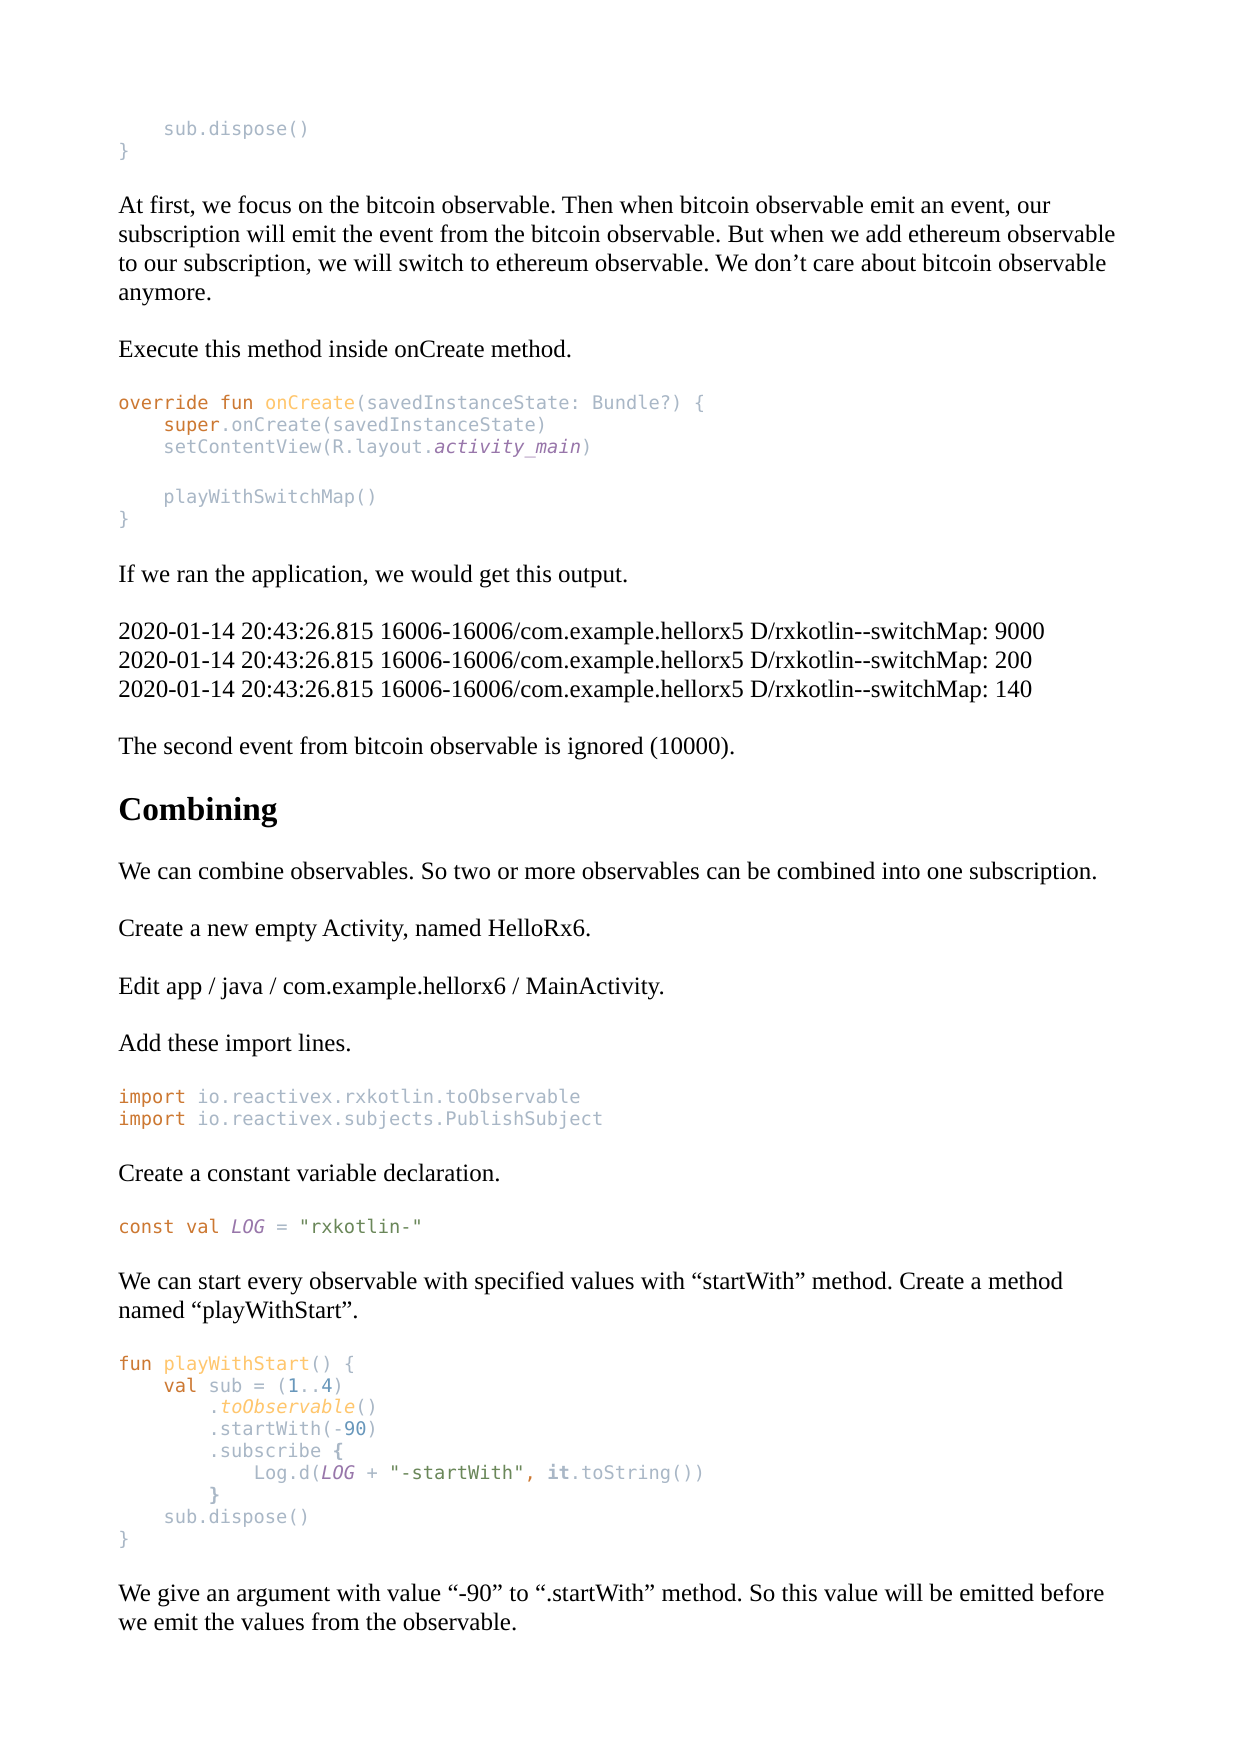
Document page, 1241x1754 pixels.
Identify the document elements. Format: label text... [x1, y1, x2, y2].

text We can start every observable with specified values with “startWith” method. Create a method named “playWithStart”. [118, 1266, 1122, 1324]
text If we ran the application, we would get this output. [118, 559, 1122, 587]
text Add these import lines. [118, 1028, 1122, 1057]
text const val LOG = "rxkotlin-" [118, 1216, 1122, 1238]
text We give an argument with value “-90” to “.startWith” method. So this value will be emitted before we emit the values from the observable. [118, 1578, 1122, 1636]
text 2020-01-14 20:43:26.815 16006-16006/com.example.hellorx5 D/rxkotlin--switchMap: 140 [118, 674, 1122, 702]
text At first, we focus on the bitcoin observable. Then when bitcoin observable emit an event, our subscription will emit the event from the bitcoin observable. But when we add ethereum observable to our subscription, we will switch to ethereum observable. We don’t care about bitcoin observable anymore. [118, 191, 1122, 306]
text sub.dispose() } [118, 118, 1122, 162]
text Create a constant variable declaration. [118, 1158, 1122, 1187]
text 2020-01-14 20:43:26.815 16006-16006/com.example.hellorx5 D/rxkotlin--switchMap: 200 [118, 645, 1122, 674]
text We can combine observables. So two or more observables can be combined into one subscription. [118, 856, 1122, 884]
text The second event from bitcoin observable is ignored (10000). [118, 731, 1122, 760]
text Create a new empty Activity, named HelloRx6. [118, 913, 1122, 942]
text Execute this method inside onCreate method. [118, 334, 1122, 363]
text fun playWithStart() { val sub = (1..4) .toObservable() .startWith(-90) .subscribe { Log.d(LOG + "-startWith", it.toString()) } sub.dispose() } [118, 1353, 1122, 1549]
text Combining [118, 789, 1122, 827]
text 2020-01-14 20:43:26.815 16006-16006/com.example.hellorx5 D/rxkotlin--switchMap: 9000 [118, 616, 1122, 645]
text Edit app / java / com.example.hellorx6 / MainActivity. [118, 971, 1122, 999]
text import io.reactivex.rxkotlin.toObservable import io.reactivex.subjects.PublishSubject [118, 1086, 1122, 1129]
text override fun onCreate(savedInstanceState: Bundle?) { super.onCreate(savedInstanceState) setContentView(R.layout.activity_main) playWithSwitchMap() } [118, 392, 1122, 530]
